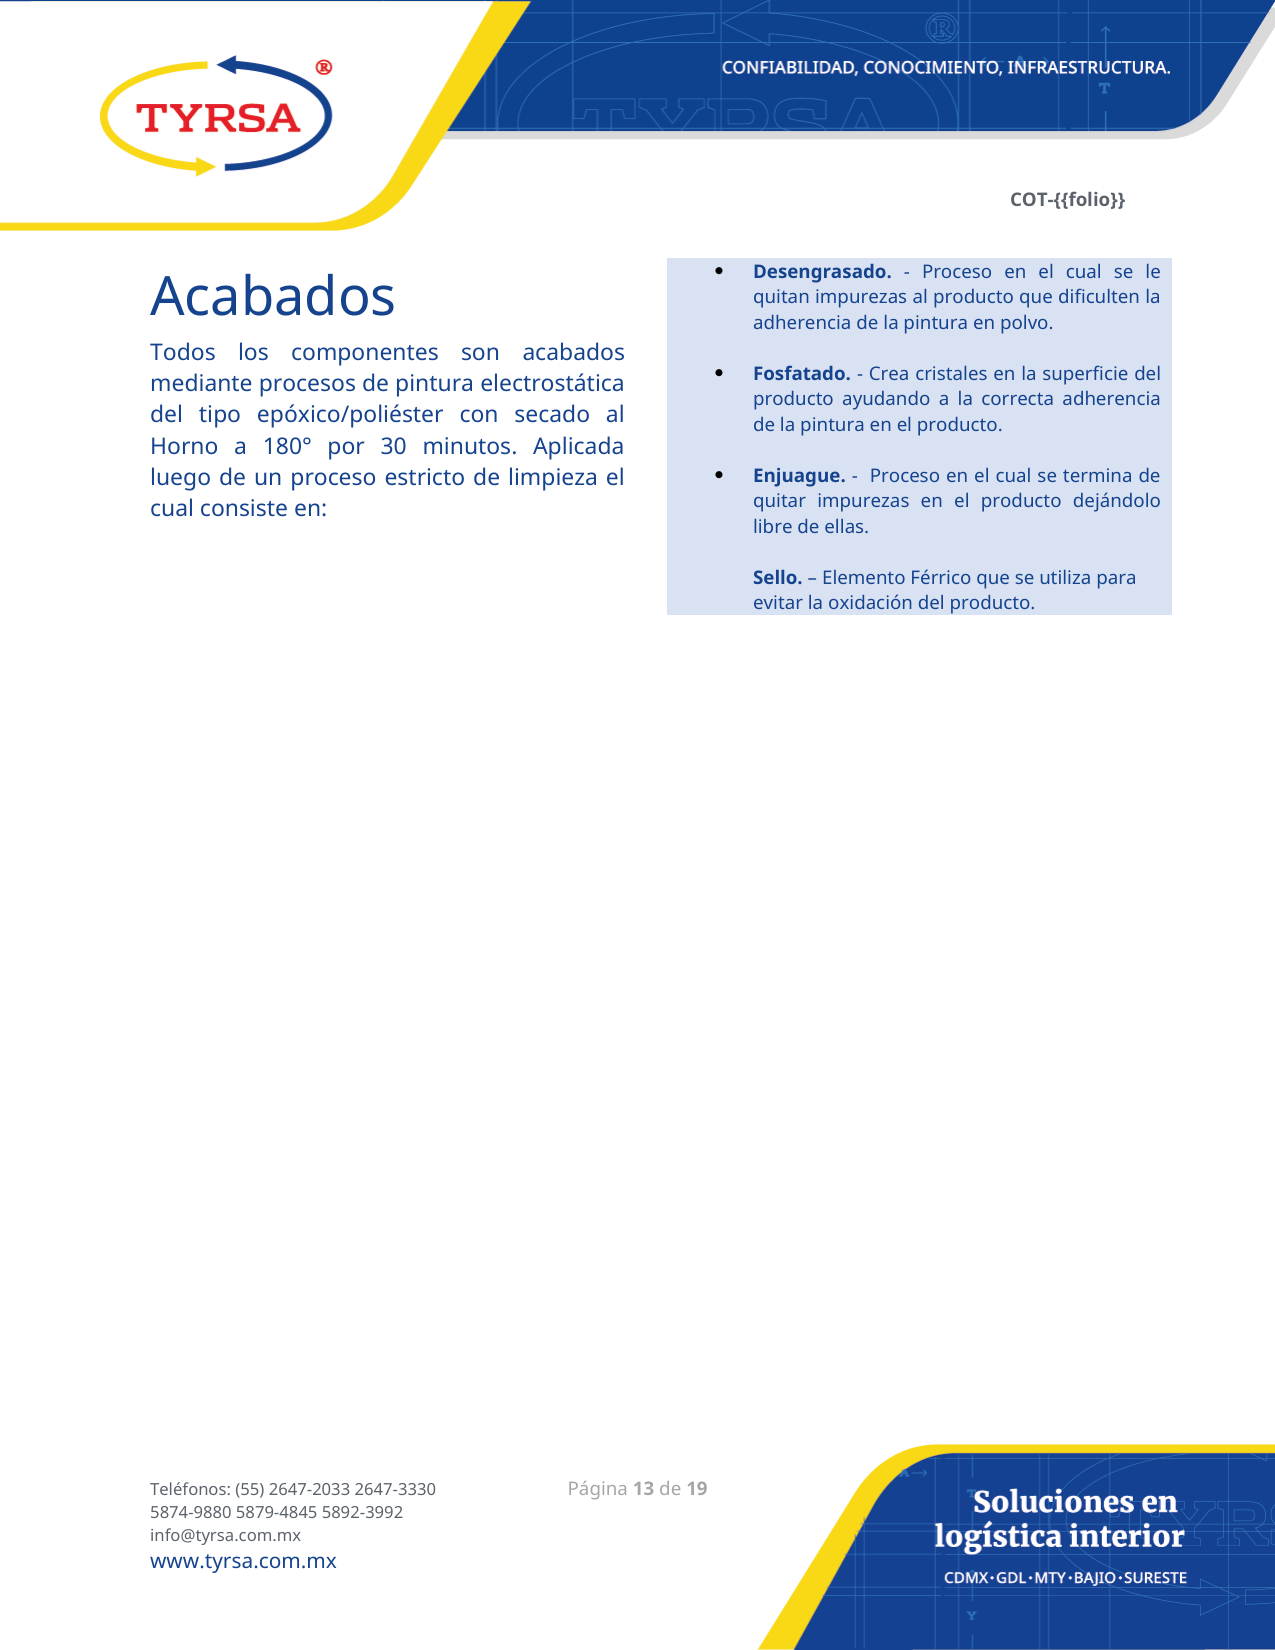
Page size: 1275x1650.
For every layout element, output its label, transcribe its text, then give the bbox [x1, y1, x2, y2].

table_cell [636, 258, 667, 615]
table_cell Desengrasado. - Proceso en el cual se le quitan impurezas al producto que dificulten la adherencia de la pintura en polvo. Fosfatado. - Crea cristales en la superficie del producto ayudando a la correcta adherencia de la pintura en el producto. Enjuague. - Proceso en el cual se termina de quitar impurezas en el producto dejándolo libre de ellas. Sello. – Elemento Férrico que se utiliza para evitar la oxidación del producto. [667, 258, 1172, 615]
table_cell Acabados Todos los componentes son acabados mediante procesos de pintura electrostática del tipo epóxico/poliéster con secado al Horno a 180° por 30 minutos. Aplicada luego de un proceso estricto de limpieza el cual consiste en: [139, 258, 636, 615]
